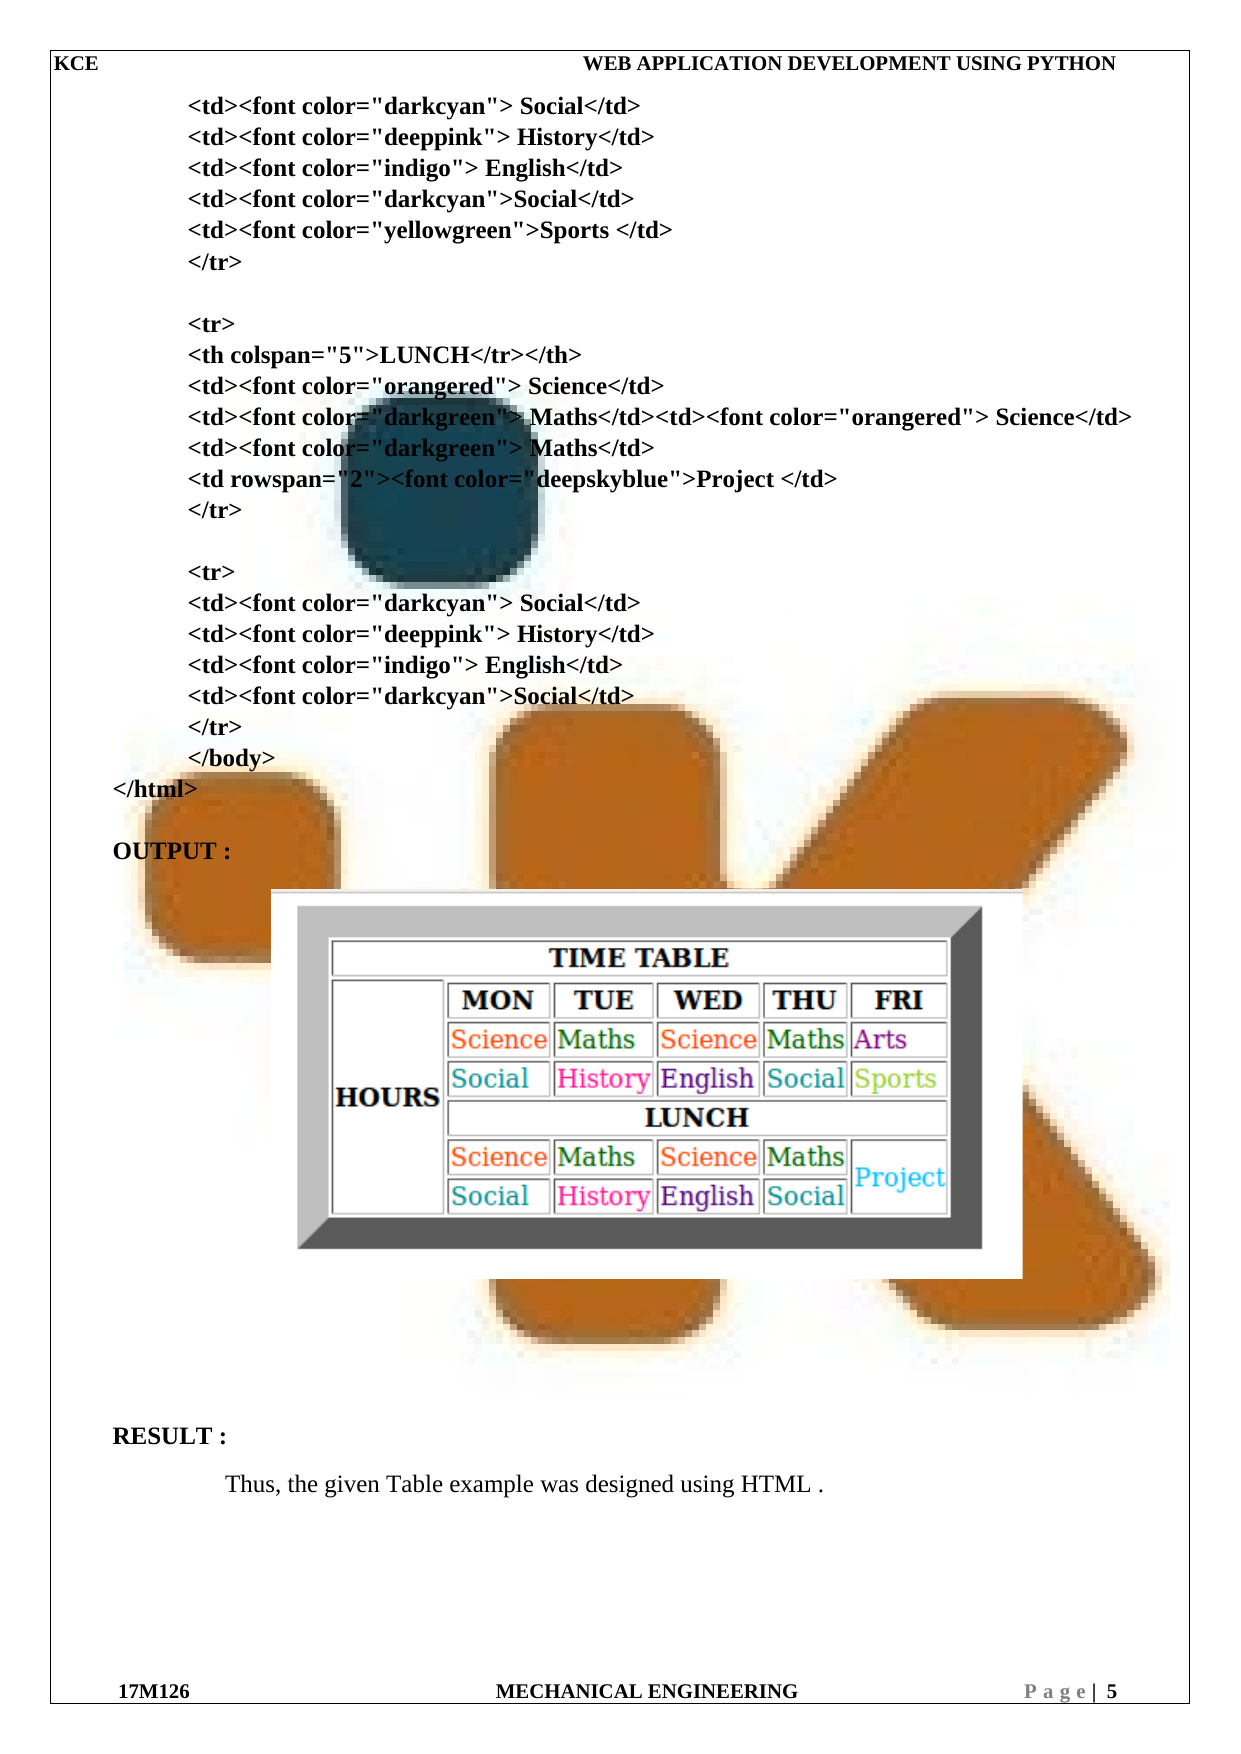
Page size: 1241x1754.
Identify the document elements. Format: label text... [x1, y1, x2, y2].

text <td><font color="darkgreen"> Maths</td><td><font color="orangered"> Science</td> [112, 402, 1181, 431]
text </tr> [112, 247, 1181, 275]
picture [124, 865, 1170, 1399]
text <td><font color="darkcyan">Social</td> [112, 681, 1181, 710]
text <tr> [112, 557, 1181, 586]
text RESULT : [112, 1421, 1181, 1450]
text </body> [112, 743, 1181, 772]
text <td><font color="darkcyan">Social</td> [112, 184, 1181, 213]
text <td><font color="indigo"> English</td> [112, 153, 1181, 182]
text </tr> [112, 712, 1181, 741]
text <td><font color="yellowgreen">Sports </td> [112, 216, 1181, 244]
text <td><font color="orangered"> Science</td> [112, 371, 1181, 399]
text <tr> [112, 309, 1181, 337]
text </tr> [112, 495, 1181, 524]
text <td rowspan="2"><font color="deepskyblue">Project </td> [112, 464, 1181, 493]
text <th colspan="5">LUNCH</tr></th> [112, 340, 1181, 368]
text <td><font color="darkcyan"> Social</td> [112, 588, 1181, 617]
text OUTPUT : [112, 836, 1181, 865]
text <td><font color="deeppink"> History</td> [112, 122, 1181, 151]
text <td><font color="indigo"> English</td> [112, 650, 1181, 679]
text </html> [112, 774, 1181, 803]
text Thus, the given Table example was designed using HTML . [112, 1469, 1181, 1497]
text <td><font color="deeppink"> History</td> [112, 619, 1181, 648]
text <td><font color="darkcyan"> Social</td> [112, 91, 1181, 120]
text <td><font color="darkgreen"> Maths</td> [112, 433, 1181, 462]
picture [124, 524, 1170, 557]
picture [124, 803, 1170, 836]
